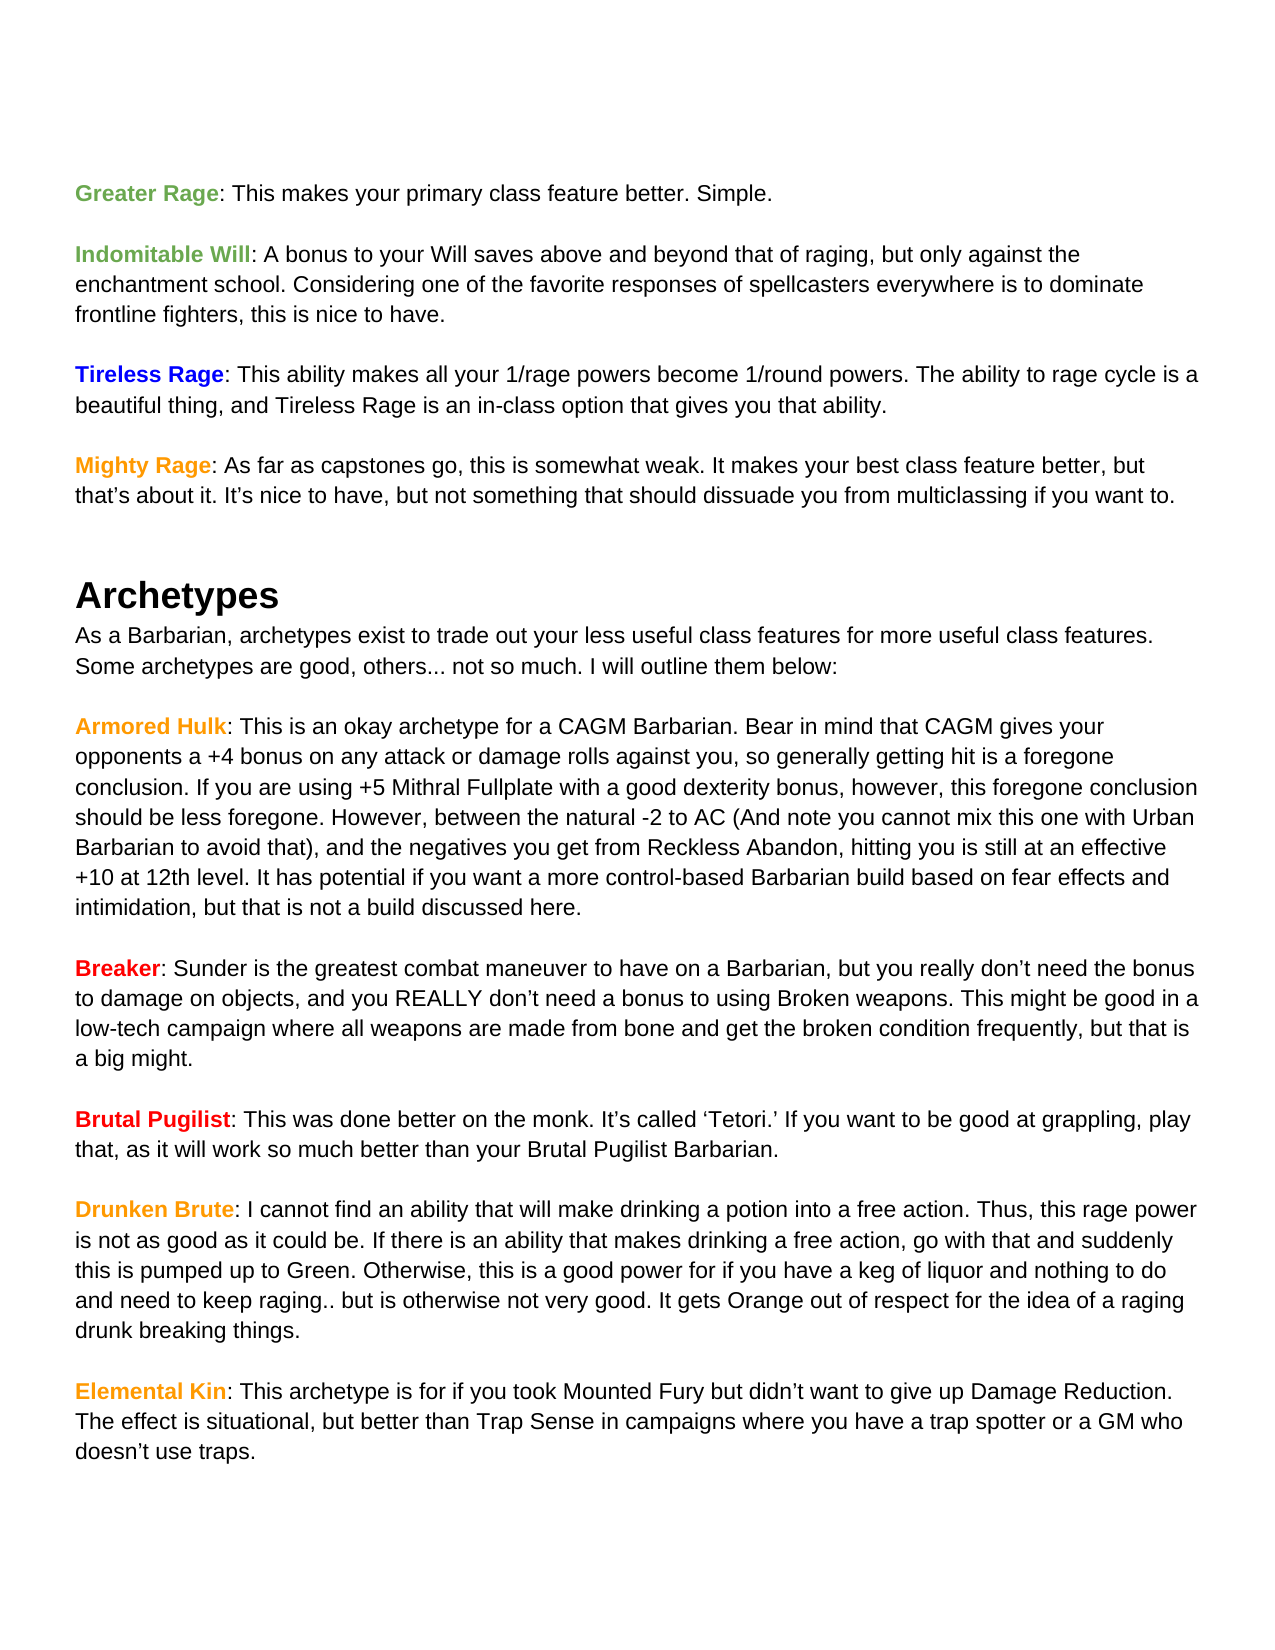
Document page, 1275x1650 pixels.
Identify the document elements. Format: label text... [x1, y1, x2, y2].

text Elemental Kin: This archetype is for if you took Mounted Fury but didn’t want to give up Damage Reduction. The effect is situational, but better than Trap Sense in campaigns where you have a trap spotter or a GM who doesn’t use traps. [75, 1378, 1200, 1464]
text Breaker: Sunder is the greatest combat maneuver to have on a Barbarian, but you really don’t need the bonus to damage on objects, and you REALLY don’t need a bonus to using Broken weapons. This might be good in a low-tech campaign where all weapons are made from bone and get the broken condition frequently, but that is a big might. [75, 955, 1200, 1072]
text As a Barbarian, archetypes exist to trade out your less useful class features for more useful class features. Some archetypes are good, others... not so much. I will outline them below: [75, 622, 1200, 679]
text Greater Rage: This makes your primary class feature better. Simple. [75, 180, 1200, 207]
text Brutal Pugilist: This was done better on the monk. It’s called ‘Tetori.’ If you want to be good at grappling, play that, as it will work so much better than your Brutal Pugilist Barbarian. [75, 1106, 1200, 1162]
text Indomitable Will: A bonus to your Will saves above and beyond that of raging, but only against the enchantment school. Considering one of the favorite responses of spellcasters everywhere is to dominate frontline fighters, this is nice to have. [75, 241, 1200, 327]
text Mighty Rage: As far as capstones go, this is somewhat weak. It makes your best class feature better, but that’s about it. It’s nice to have, but not something that should dissuade you from multiclassing if you want to. [75, 452, 1200, 509]
text Tireless Rage: This ability makes all your 1/rage powers become 1/round powers. The ability to rage cycle is a beautiful thing, and Tireless Rage is an in-class option that gives you that ability. [75, 361, 1200, 418]
text Armored Hulk: This is an okay archetype for a CAGM Barbarian. Bear in mind that CAGM gives your opponents a +4 bonus on any attack or damage rolls against you, so generally getting hit is a foregone conclusion. If you are using +5 Mithral Fullplate with a good dexterity bonus, however, this foregone conclusion should be less foregone. However, between the natural -2 to AC (And note you cannot mix this one with Urban Barbarian to avoid that), and the negatives you get from Reckless Abandon, hitting you is still at an effective +10 at 12th level. It has potential if you want a more control-based Barbarian build based on fear effects and intimidation, but that is not a build discussed here. [75, 713, 1200, 921]
text Archetypes [75, 573, 1200, 616]
text Drunken Brute: I cannot find an ability that will make drinking a potion into a free action. Thus, this rage power is not as good as it could be. If there is an ability that makes drinking a free action, go with that and suddenly this is pumped up to Green. Otherwise, this is a good power for if you have a keg of liquor and nothing to do and need to keep raging.. but is otherwise not very good. It gets Orange out of respect for the idea of a raging drunk breaking things. [75, 1196, 1200, 1344]
